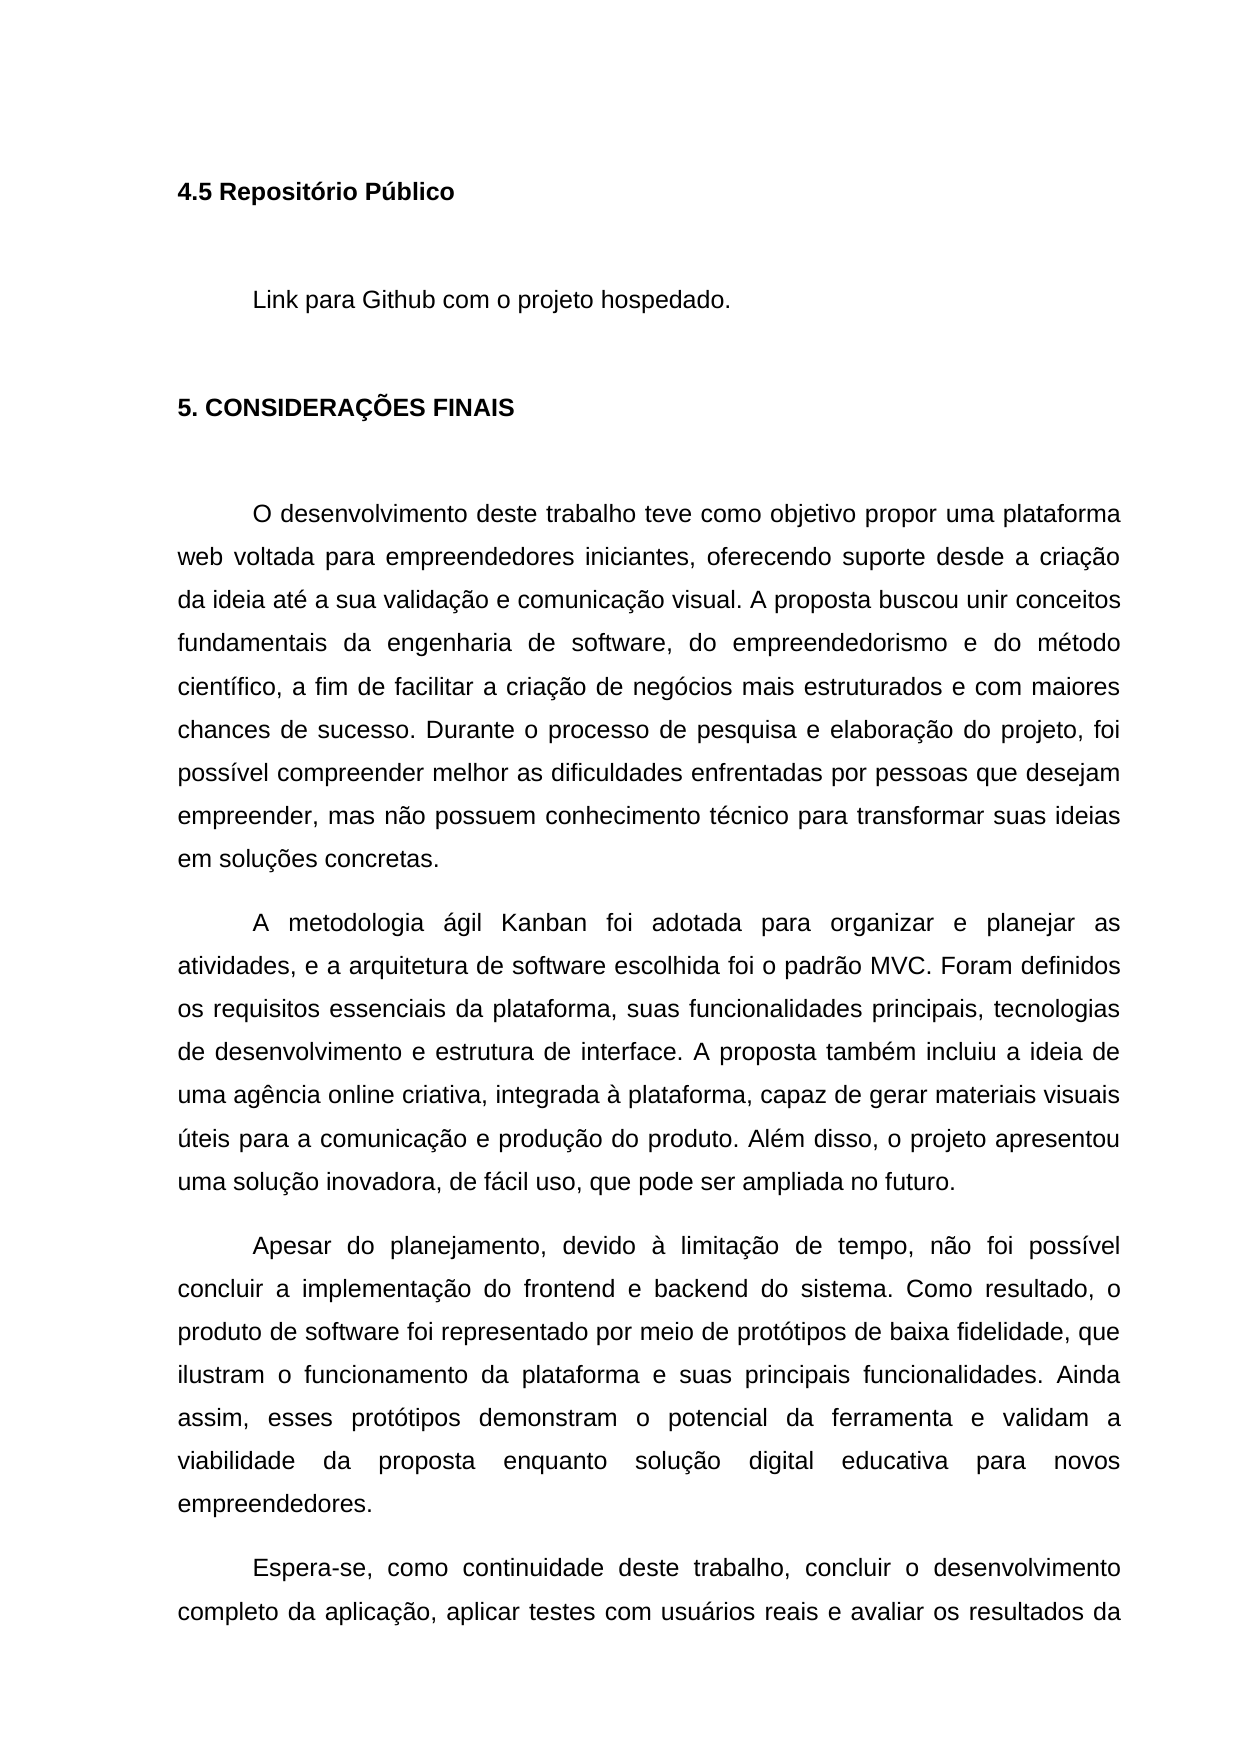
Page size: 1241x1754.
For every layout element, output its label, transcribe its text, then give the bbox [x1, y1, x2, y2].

text Link para Github com o projeto hospedado. [177, 285, 1122, 314]
text Apesar do planejamento, devido à limitação de tempo, não foi possível concluir a implementação do frontend e backend do sistema. Como resultado, o produto de software foi representado por meio de protótipos de baixa fidelidade, que ilustram o funcionamento da plataforma e suas principais funcionalidades. Ainda assim, esses protótipos demonstram o potencial da ferramenta e validam a viabilidade da proposta enquanto solução digital educativa para novos empreendedores. [177, 1231, 1122, 1518]
text O desenvolvimento deste trabalho teve como objetivo propor uma plataforma web voltada para empreendedores iniciantes, oferecendo suporte desde a criação da ideia até a sua validação e comunicação visual. A proposta buscou unir conceitos fundamentais da engenharia de software, do empreendedorismo e do método científico, a fim de facilitar a criação de negócios mais estruturados e com maiores chances de sucesso. Durante o processo de pesquisa e elaboração do projeto, foi possível compreender melhor as dificuldades enfrentadas por pessoas que desejam empreender, mas não possuem conhecimento técnico para transformar suas ideias em soluções concretas. [177, 499, 1122, 873]
text A metodologia ágil Kanban foi adotada para organizar e planejar as atividades, e a arquitetura de software escolhida foi o padrão MVC. Foram definidos os requisitos essenciais da plataforma, suas funcionalidades principais, tecnologias de desenvolvimento e estrutura de interface. A proposta também incluiu a ideia de uma agência online criativa, integrada à plataforma, capaz de gerar materiais visuais úteis para a comunicação e produção do produto. Além disso, o projeto apresentou uma solução inovadora, de fácil uso, que pode ser ampliada no futuro. [177, 908, 1122, 1196]
text Espera-se, como continuidade deste trabalho, concluir o desenvolvimento completo da aplicação, aplicar testes com usuários reais e avaliar os resultados da [177, 1553, 1122, 1625]
text 4.5 Repositório Público [177, 177, 1122, 206]
text 5. CONSIDERAÇÕES FINAIS [177, 393, 1122, 421]
